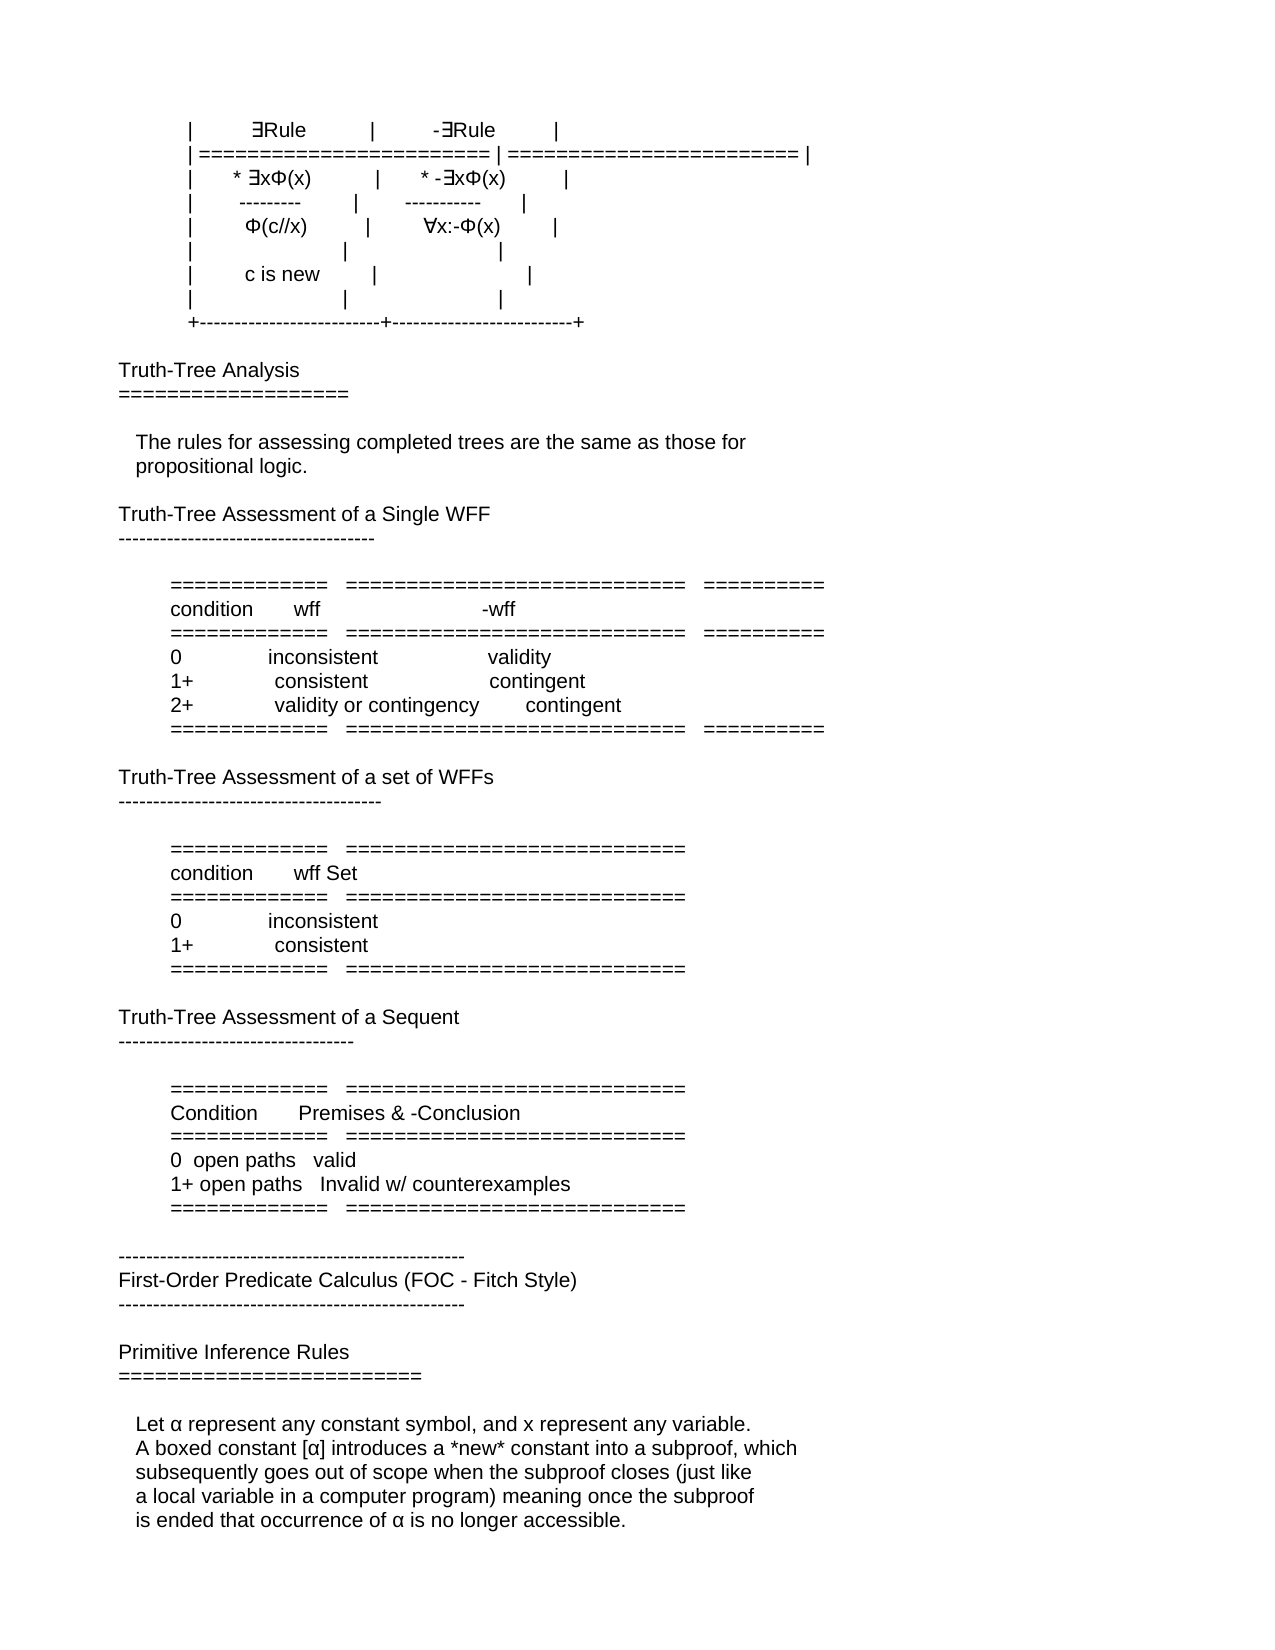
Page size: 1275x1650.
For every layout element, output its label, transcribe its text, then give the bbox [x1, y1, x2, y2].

text | | | [118, 286, 1157, 310]
text | --------- | ----------- | [118, 190, 1157, 214]
text subsequently goes out of scope when the subproof closes (just like [118, 1460, 1157, 1484]
text +--------------------------+--------------------------+ [118, 310, 1157, 334]
text -------------------------------------- [118, 789, 1157, 813]
text ============= ============================ [118, 837, 1157, 861]
text ============= ============================ ========== [118, 621, 1157, 645]
text condition wff Set [118, 861, 1157, 885]
text ============= ============================ [118, 1196, 1157, 1220]
text a local variable in a computer program) meaning once the subproof [118, 1484, 1157, 1508]
text =================== [118, 382, 1157, 406]
text propositional logic. [118, 453, 1157, 477]
text -------------------------------------------------- [118, 1244, 1157, 1268]
text The rules for assessing completed trees are the same as those for [118, 429, 1157, 453]
text Primitive Inference Rules [118, 1340, 1157, 1364]
text Truth-Tree Assessment of a Sequent [118, 1004, 1157, 1028]
text Truth-Tree Assessment of a set of WFFs [118, 765, 1157, 789]
text ============= ============================ ========== [118, 717, 1157, 741]
text ============= ============================ [118, 1076, 1157, 1100]
text 1+ consistent contingent [118, 669, 1157, 693]
text | Φ(c//x) | ∀x:-Φ(x) | [118, 214, 1157, 238]
text Let α represent any constant symbol, and x represent any variable. [118, 1412, 1157, 1436]
text A boxed constant [α] introduces a *new* constant into a subproof, which [118, 1436, 1157, 1460]
text 2+ validity or contingency contingent [118, 693, 1157, 717]
text ------------------------------------- [118, 525, 1157, 549]
text ============= ============================ [118, 885, 1157, 909]
text Condition Premises & -Conclusion [118, 1100, 1157, 1124]
text 1+ open paths Invalid w/ counterexamples [118, 1172, 1157, 1196]
text ============= ============================ ========== [118, 573, 1157, 597]
text | ∃Rule | -∃Rule | [118, 118, 1157, 142]
text ============= ============================ [118, 957, 1157, 981]
text ---------------------------------- [118, 1028, 1157, 1052]
text Truth-Tree Assessment of a Single WFF [118, 501, 1157, 525]
text First-Order Predicate Calculus (FOC - Fitch Style) [118, 1268, 1157, 1292]
text 0 inconsistent validity [118, 645, 1157, 669]
text | ======================== | ======================== | [118, 142, 1157, 166]
text -------------------------------------------------- [118, 1292, 1157, 1316]
text condition wff -wff [118, 597, 1157, 621]
text | c is new | | [118, 262, 1157, 286]
text Truth-Tree Analysis [118, 358, 1157, 382]
text 0 open paths valid [118, 1148, 1157, 1172]
text 0 inconsistent [118, 909, 1157, 933]
text | | | [118, 238, 1157, 262]
text ========================= [118, 1364, 1157, 1388]
text ============= ============================ [118, 1124, 1157, 1148]
text 1+ consistent [118, 933, 1157, 957]
text is ended that occurrence of α is no longer accessible. [118, 1508, 1157, 1532]
text | * ∃xΦ(x) | * -∃xΦ(x) | [118, 166, 1157, 190]
